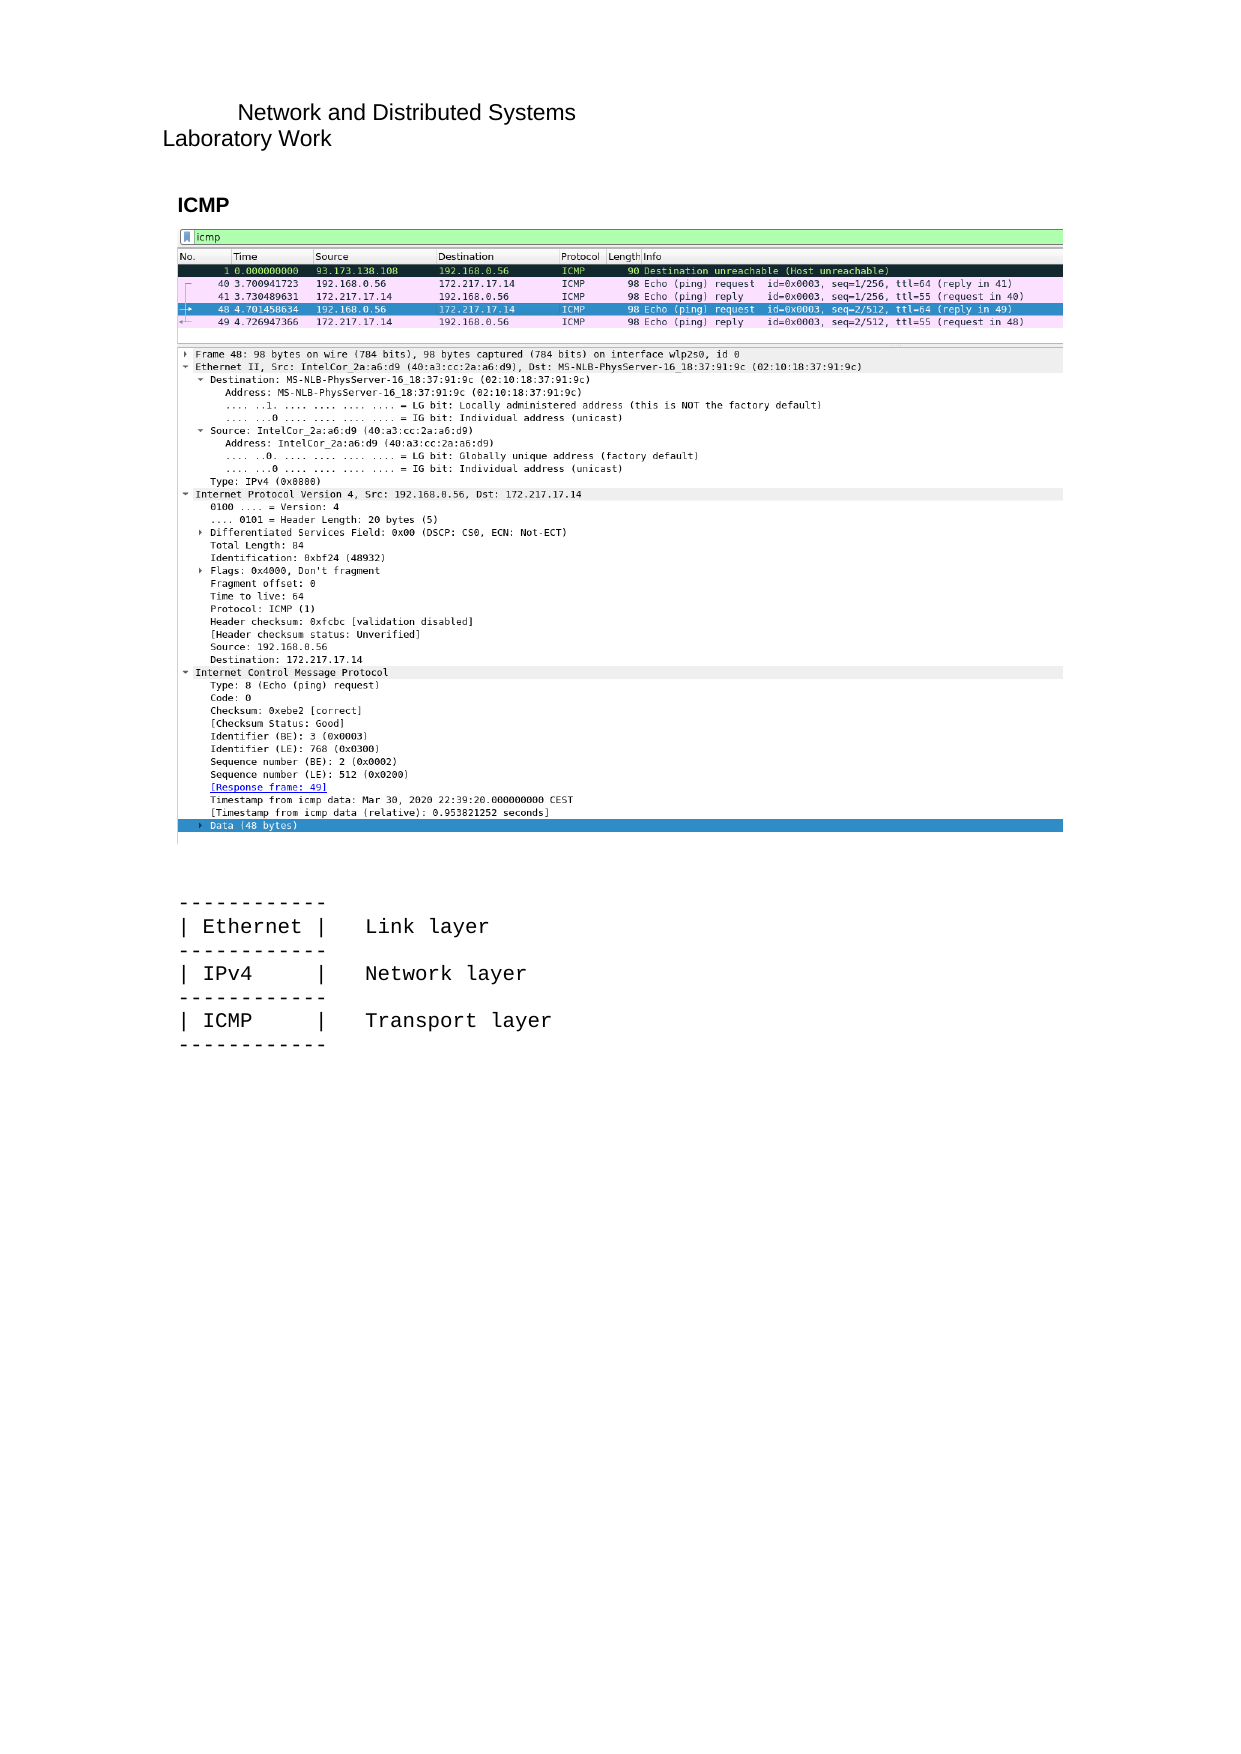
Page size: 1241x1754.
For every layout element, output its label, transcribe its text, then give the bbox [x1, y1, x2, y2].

text ------------ [177, 892, 1063, 916]
text | IPv4 | Network layer [177, 963, 1063, 987]
picture [177, 229, 1063, 844]
text | ICMP | Transport layer [177, 1011, 1063, 1034]
text | Ethernet | Link layer [177, 916, 1063, 939]
text ------------ [177, 1034, 1063, 1058]
text ------------ [177, 939, 1063, 963]
text ------------ [177, 987, 1063, 1011]
text ICMP [177, 193, 1063, 217]
